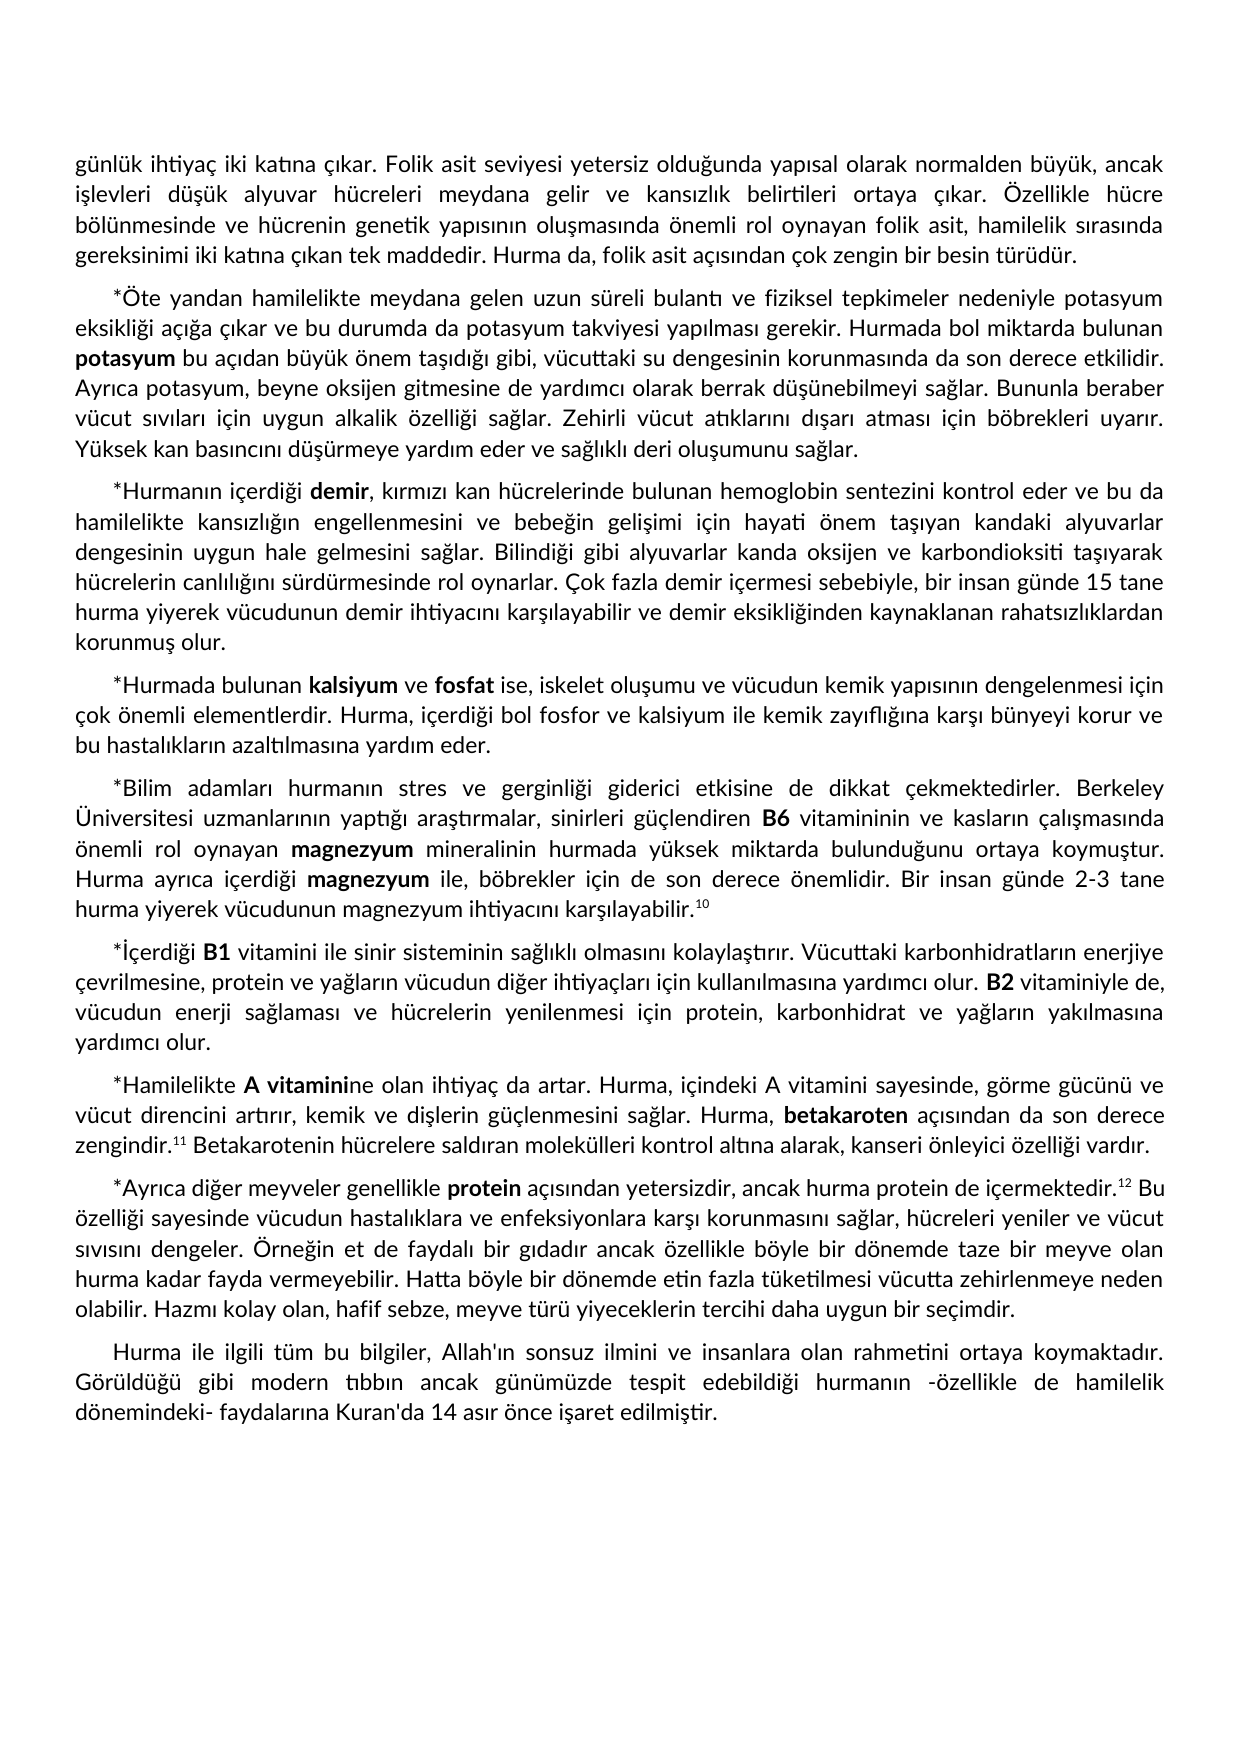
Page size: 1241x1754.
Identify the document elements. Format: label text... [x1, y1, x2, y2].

text *Ayrıca diğer meyveler genellikle protein açısından yetersizdir, ancak hurma protein de içermektedir.12 Bu özelliği sayesinde vücudun hastalıklara ve enfeksiyonlara karşı korunmasını sağlar, hücreleri yeniler ve vücut sıvısını dengeler. Örneğin et de faydalı bir gıdadır ancak özellikle böyle bir dönemde taze bir meyve olan hurma kadar fayda vermeyebilir. Hatta böyle bir dönemde etin fazla tüketilmesi vücutta zehirlenmeye neden olabilir. Hazmı kolay olan, hafif sebze, meyve türü yiyeceklerin tercihi daha uygun bir seçimdir. [75, 1174, 1165, 1322]
text *Hamilelikte A vitaminine olan ihtiyaç da artar. Hurma, içindeki A vitamini sayesinde, görme gücünü ve vücut direncini artırır, kemik ve dişlerin güçlenmesini sağlar. Hurma, betakaroten açısından da son derece zengindir.11 Betakarotenin hücrelere saldıran molekülleri kontrol altına alarak, kanseri önleyici özelliği vardır. [75, 1071, 1165, 1159]
text *Bilim adamları hurmanın stres ve gerginliği giderici etkisine de dikkat çekmektedirler. Berkeley Üniversitesi uzmanlarının yaptığı araştırmalar, sinirleri güçlendiren B6 vitamininin ve kasların çalışmasında önemli rol oynayan magnezyum mineralinin hurmada yüksek miktarda bulunduğunu ortaya koymuştur. Hurma ayrıca içerdiği magnezyum ile, böbrekler için de son derece önemlidir. Bir insan günde 2-3 tane hurma yiyerek vücudunun magnezyum ihtiyacını karşılayabilir.10 [75, 774, 1165, 922]
text Hurma ile ilgili tüm bu bilgiler, Allah'ın sonsuz ilmini ve insanlara olan rahmetini ortaya koymaktadır. Görüldüğü gibi modern tıbbın ancak günümüzde tespit edebildiği hurmanın -özellikle de hamilelik dönemindeki- faydalarına Kuran'da 14 asır önce işaret edilmiştir. [75, 1337, 1165, 1425]
text *İçerdiği B1 vitamini ile sinir sisteminin sağlıklı olmasını kolaylaştırır. Vücuttaki karbonhidratların enerjiye çevrilmesine, protein ve yağların vücudun diğer ihtiyaçları için kullanılmasına yardımcı olur. B2 vitaminiyle de, vücudun enerji sağlaması ve hücrelerin yenilenmesi için protein, karbonhidrat ve yağların yakılmasına yardımcı olur. [75, 937, 1165, 1056]
text günlük ihtiyaç iki katına çıkar. Folik asit seviyesi yetersiz olduğunda yapısal olarak normalden büyük, ancak işlevleri düşük alyuvar hücreleri meydana gelir ve kansızlık belirtileri ortaya çıkar. Özellikle hücre bölünmesinde ve hücrenin genetik yapısının oluşmasında önemli rol oynayan folik asit, hamilelik sırasında gereksinimi iki katına çıkan tek maddedir. Hurma da, folik asit açısından çok zengin bir besin türüdür. [75, 150, 1165, 268]
text *Hurmada bulunan kalsiyum ve fosfat ise, iskelet oluşumu ve vücudun kemik yapısının dengelenmesi için çok önemli elementlerdir. Hurma, içerdiği bol fosfor ve kalsiyum ile kemik zayıflığına karşı bünyeyi korur ve bu hastalıkların azaltılmasına yardım eder. [75, 671, 1165, 759]
text *Öte yandan hamilelikte meydana gelen uzun süreli bulantı ve fiziksel tepkimeler nedeniyle potasyum eksikliği açığa çıkar ve bu durumda da potasyum takviyesi yapılması gerekir. Hurmada bol miktarda bulunan potasyum bu açıdan büyük önem taşıdığı gibi, vücuttaki su dengesinin korunmasında da son derece etkilidir. Ayrıca potasyum, beyne oksijen gitmesine de yardımcı olarak berrak düşünebilmeyi sağlar. Bununla beraber vücut sıvıları için uygun alkalik özelliği sağlar. Zehirli vücut atıklarını dışarı atması için böbrekleri uyarır. Yüksek kan basıncını düşürmeye yardım eder ve sağlıklı deri oluşumunu sağlar. [75, 283, 1165, 462]
text *Hurmanın içerdiği demir, kırmızı kan hücrelerinde bulunan hemoglobin sentezini kontrol eder ve bu da hamilelikte kansızlığın engellenmesini ve bebeğin gelişimi için hayati önem taşıyan kandaki alyuvarlar dengesinin uygun hale gelmesini sağlar. Bilindiği gibi alyuvarlar kanda oksijen ve karbondioksiti taşıyarak hücrelerin canlılığını sürdürmesinde rol oynarlar. Çok fazla demir içermesi sebebiyle, bir insan günde 15 tane hurma yiyerek vücudunun demir ihtiyacını karşılayabilir ve demir eksikliğinden kaynaklanan rahatsızlıklardan korunmuş olur. [75, 477, 1165, 656]
